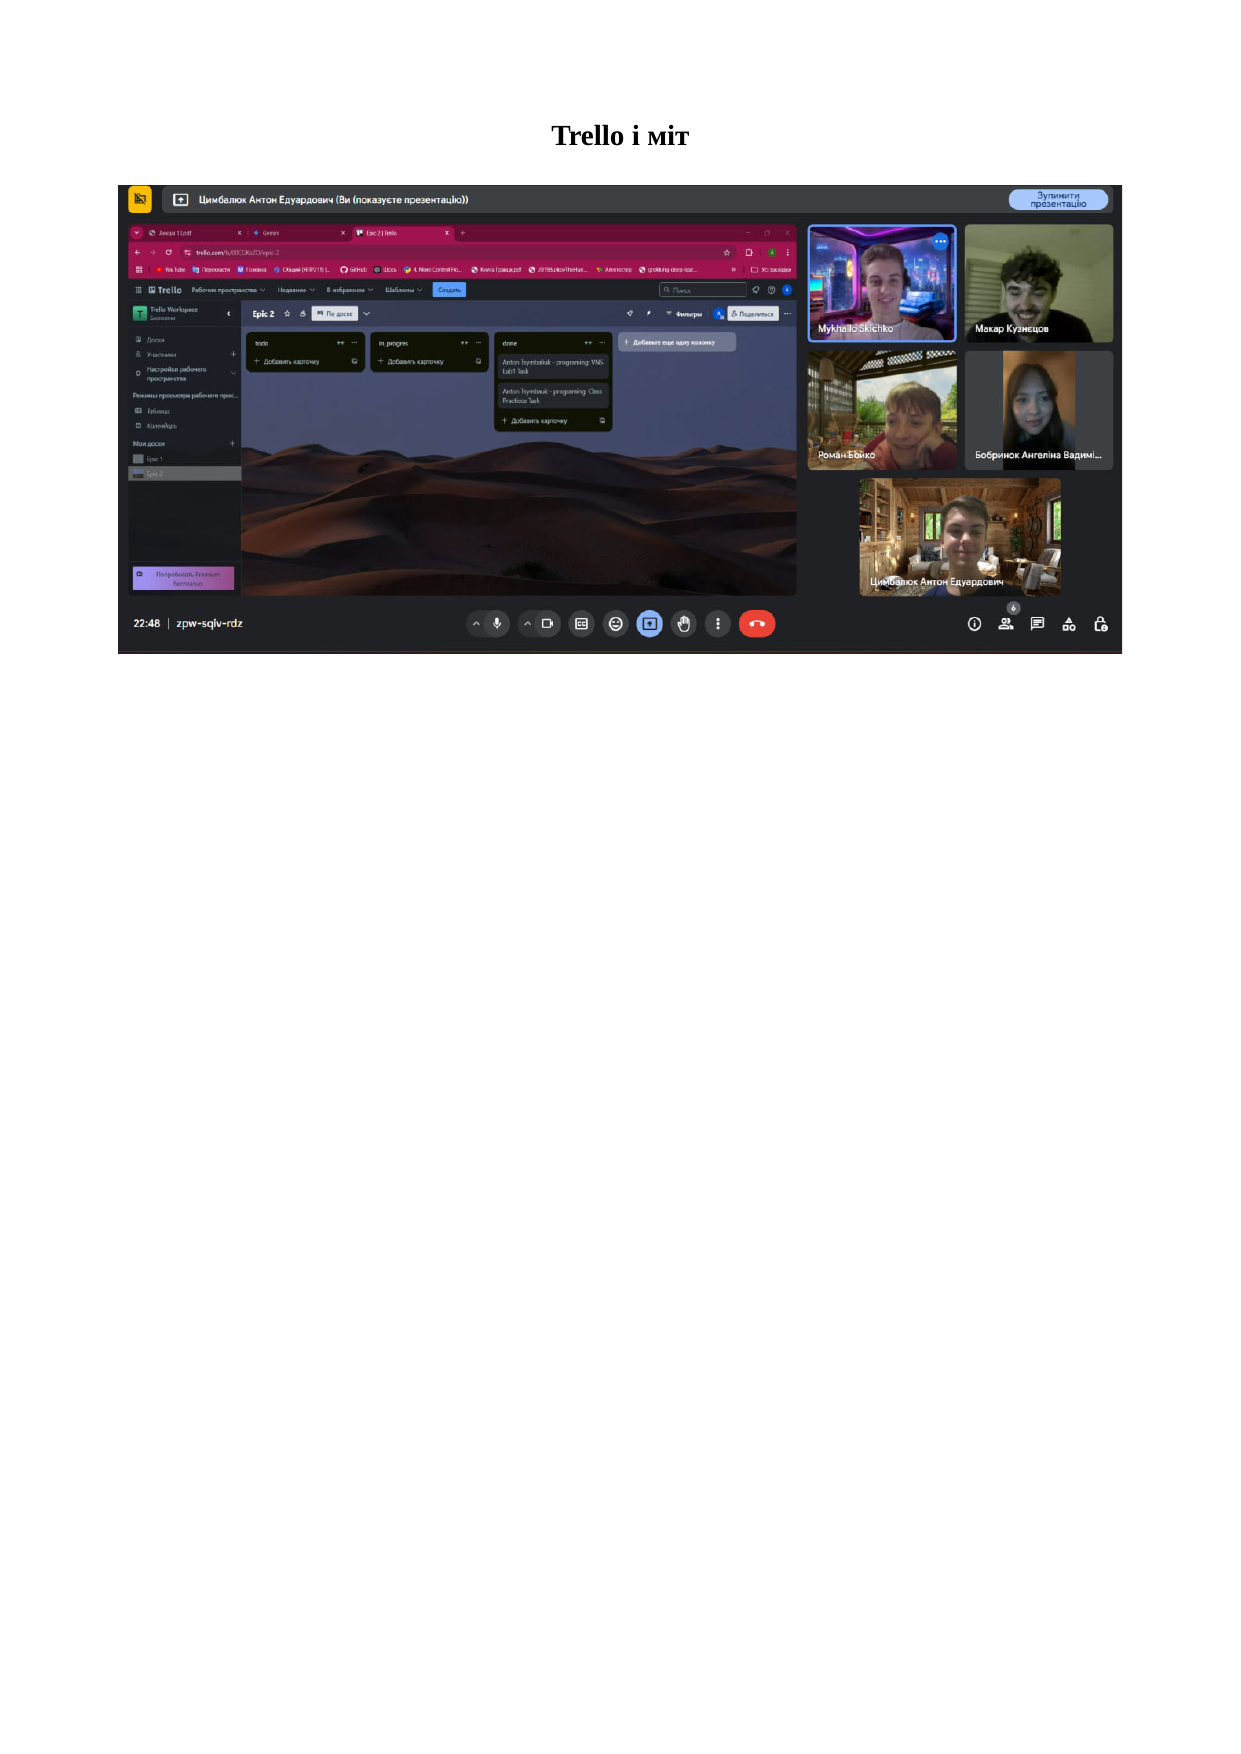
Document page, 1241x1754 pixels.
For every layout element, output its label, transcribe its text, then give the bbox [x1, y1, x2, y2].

text Trello і міт [118, 118, 1122, 152]
picture [118, 185, 1123, 654]
